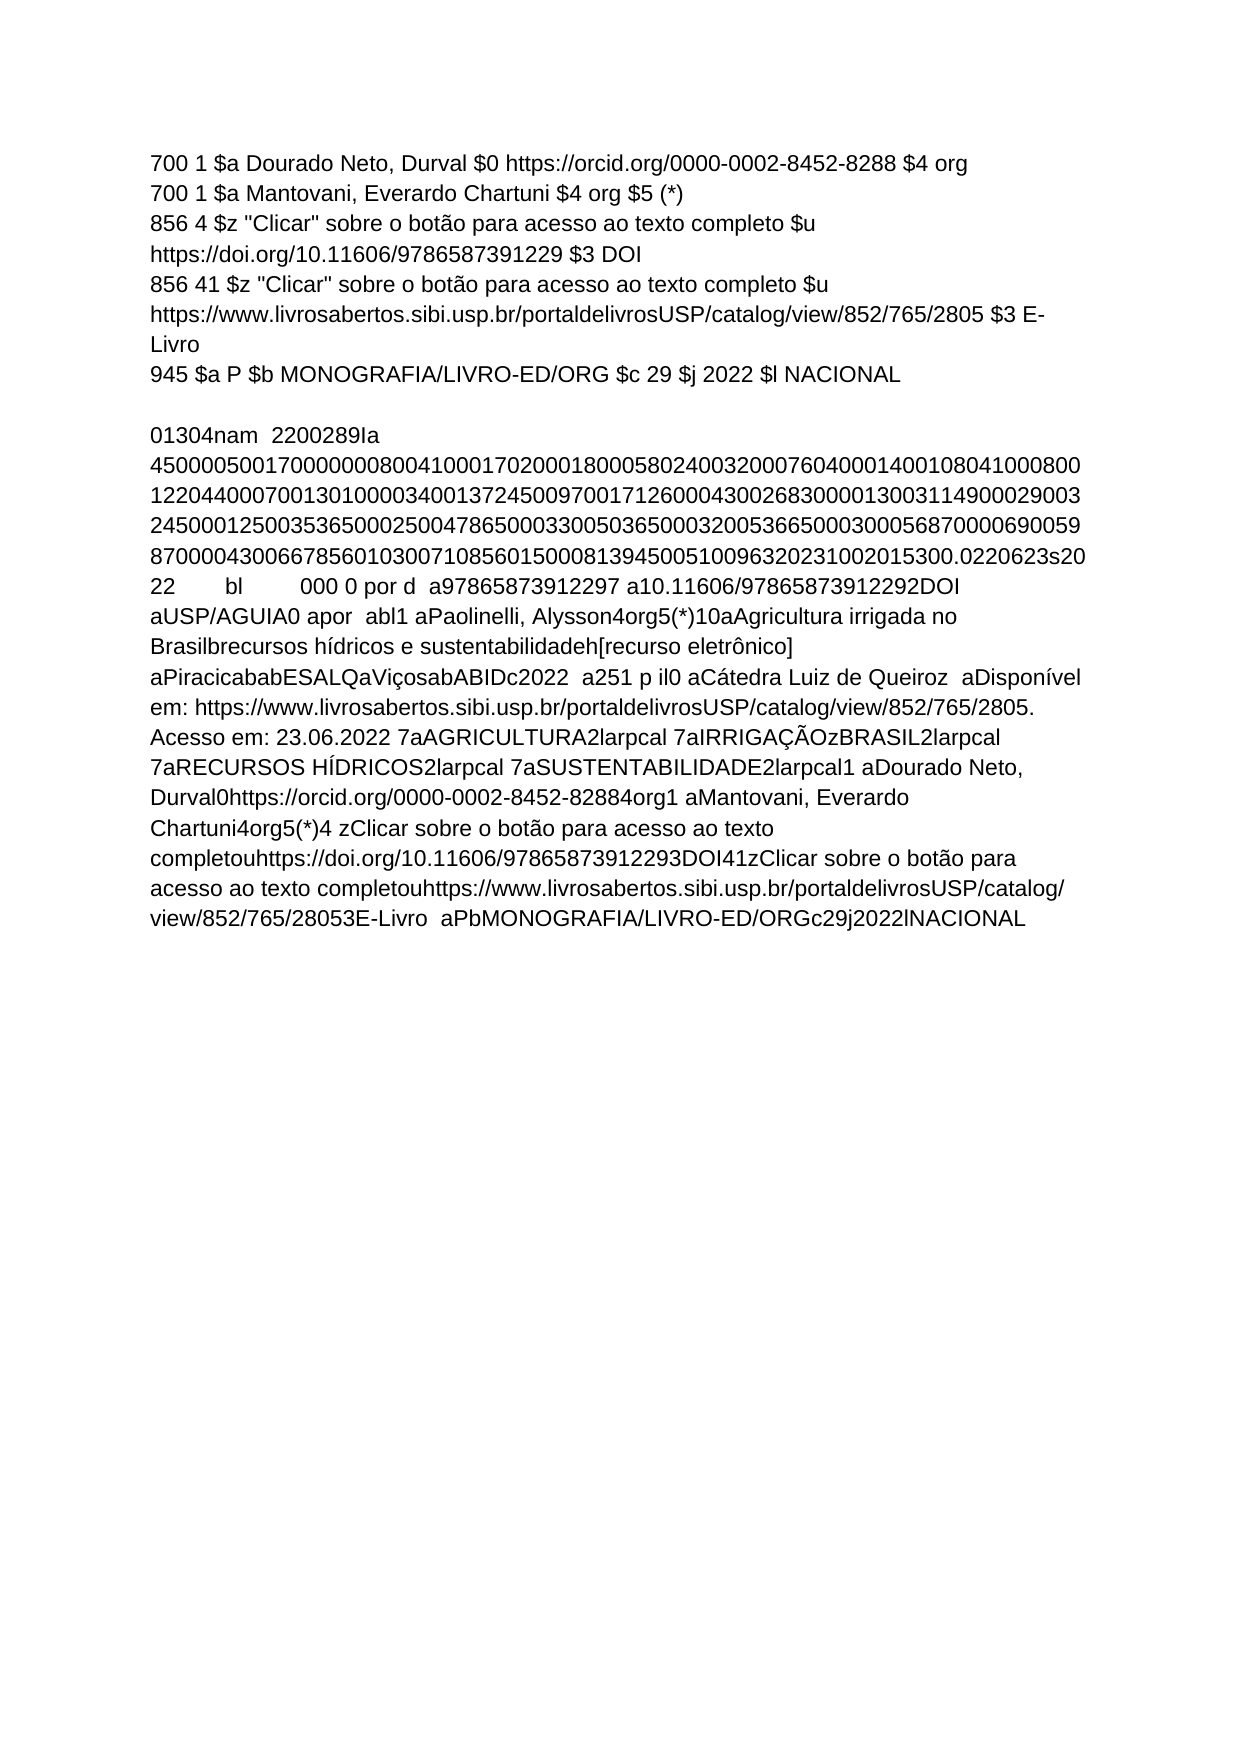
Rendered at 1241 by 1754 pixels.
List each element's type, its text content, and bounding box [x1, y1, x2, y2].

text 01304nam 2200289Ia 450000500170000000800410001702000180005802400320007604000140010804100080012204400070013010000340013724500970017126000430026830000130031149000290032450001250035365000250047865000330050365000320053665000300056870000690059870000430066785601030071085601500081394500510096320231002015300.0220623s2022 bl 000 0 por d a97865873912297 a10.11606/97865873912292DOI aUSP/AGUIA0 apor abl1 aPaolinelli, Alysson4org5(*)10aAgricultura irrigada no Brasilbrecursos hídricos e sustentabilidadeh[recurso eletrônico] aPiracicababESALQaViçosabABIDc2022 a251 p il0 aCátedra Luiz de Queiroz aDisponível em: https://www.livrosabertos.sibi.usp.br/portaldelivrosUSP/catalog/view/852/765/2805. Acesso em: 23.06.2022 7aAGRICULTURA2larpcal 7aIRRIGAÇÃOzBRASIL2larpcal 7aRECURSOS HÍDRICOS2larpcal 7aSUSTENTABILIDADE2larpcal1 aDourado Neto, Durval0https://orcid.org/0000-0002-8452-82884org1 aMantovani, Everardo Chartuni4org5(*)4 zClicar sobre o botão para acesso ao texto completouhttps://doi.org/10.11606/97865873912293DOI41zClicar sobre o botão para acesso ao texto completouhttps://www.livrosabertos.sibi.usp.br/portaldelivrosUSP/catalog/view/852/765/28053E-Livro aPbMONOGRAFIA/LIVRO-ED/ORGc29j2022lNACIONAL [150, 422, 1090, 932]
text 700 1 $a Mantovani, Everardo Chartuni $4 org $5 (*) [150, 180, 1090, 207]
text 945 $a P $b MONOGRAFIA/LIVRO-ED/ORG $c 29 $j 2022 $l NACIONAL [150, 361, 1090, 388]
text 856 41 $z "Clicar" sobre o botão para acesso ao texto completo $u https://www.livrosabertos.sibi.usp.br/portaldelivrosUSP/catalog/view/852/765/2805 $3 E-Livro [150, 271, 1090, 358]
text 856 4 $z "Clicar" sobre o botão para acesso ao texto completo $u https://doi.org/10.11606/9786587391229 $3 DOI [150, 210, 1090, 267]
text 700 1 $a Dourado Neto, Durval $0 https://orcid.org/0000-0002-8452-8288 $4 org [150, 150, 1090, 176]
